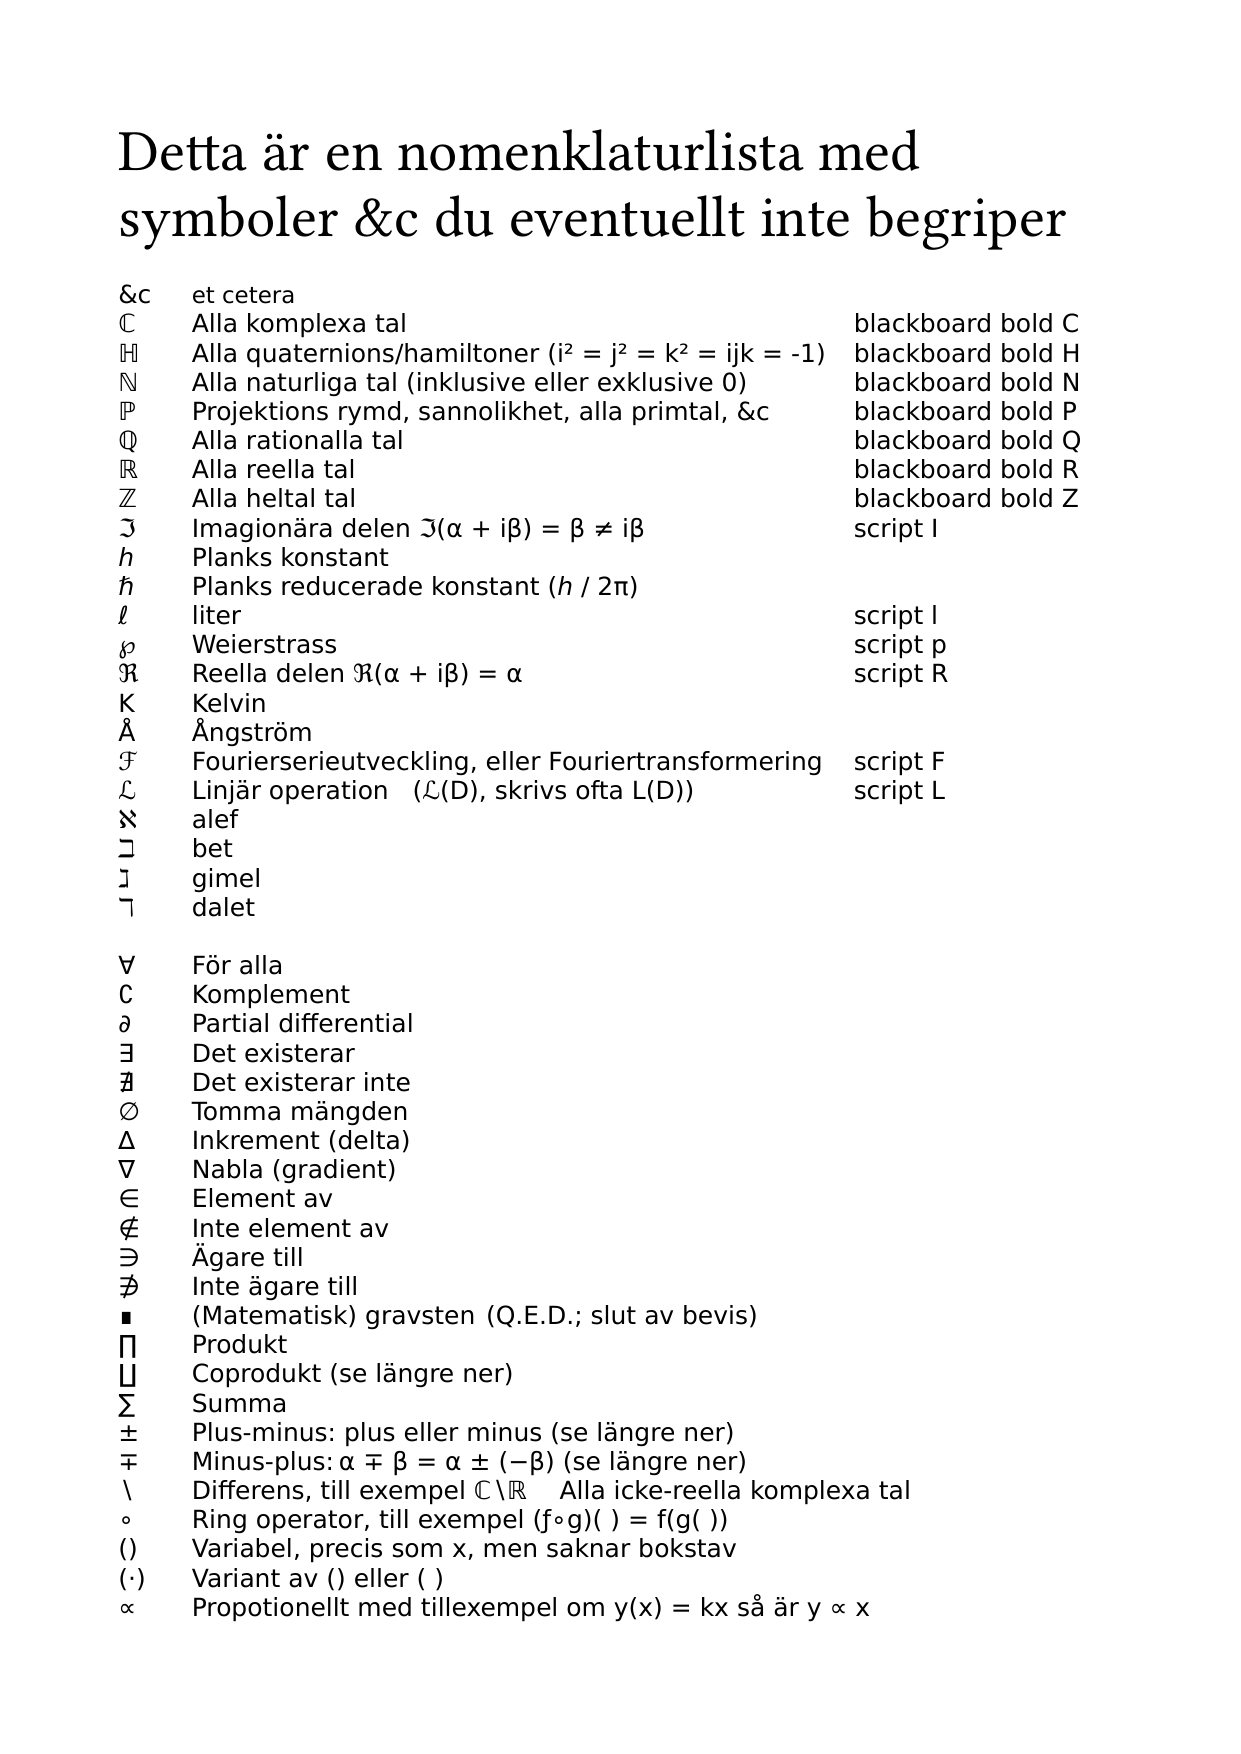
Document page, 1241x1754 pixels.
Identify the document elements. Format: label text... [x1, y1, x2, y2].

text &c et cetera [118, 280, 1122, 309]
text ℎ Planks konstant [118, 543, 1122, 572]
text ± Plus-minus: plus eller minus (se längre ner) [118, 1418, 1122, 1447]
text ∋ Ägare till [118, 1243, 1122, 1272]
text ∖ Differens, till exempel ℂ∖ℝ Alla icke-reella komplexa tal [118, 1476, 1122, 1505]
text Å Ångström [118, 718, 1122, 747]
text ℸ dalet [118, 893, 1122, 922]
text ∎ (Matematisk) gravsten (Q.E.D.; slut av bevis) [118, 1301, 1122, 1330]
text ∑ Summa [118, 1389, 1122, 1418]
text ℒ Linjär operation (ℒ(D), skrivs ofta L(D)) script L [118, 776, 1122, 805]
text K Kelvin [118, 689, 1122, 718]
text ∆ Inkrement (delta) [118, 1126, 1122, 1155]
text ∓ Minus-plus: α ∓ β = α ± (−β) (se längre ner) [118, 1447, 1122, 1476]
text Detta är en nomenklaturlista med symboler &c du eventuellt inte begriper [118, 118, 1122, 251]
text ℕ Alla naturliga tal (inklusive eller exklusive 0) blackboard bold N [118, 368, 1122, 397]
text ℷ gimel [118, 864, 1122, 893]
text ℵ alef [118, 805, 1122, 834]
text ℍ Alla quaternions/hamiltoner (i² = j² = k² = ijk = -1) blackboard bold H [118, 339, 1122, 368]
text ∂ Partial differential [118, 1009, 1122, 1039]
text ℓ liter script l [118, 601, 1122, 630]
text ℶ bet [118, 834, 1122, 864]
text ∝ Propotionellt med tillexempel om y(x) = kx så är y ∝ x [118, 1593, 1122, 1622]
text ∏ Produkt [118, 1330, 1122, 1359]
text ℝ Alla reella tal blackboard bold R [118, 455, 1122, 484]
text () Variabel, precis som x, men saknar bokstav [118, 1534, 1122, 1564]
text ∄ Det existerar inte [118, 1068, 1122, 1097]
text ∅ Tomma mängden [118, 1097, 1122, 1126]
text ℙ Projektions rymd, sannolikhet, alla primtal, &c blackboard bold P [118, 397, 1122, 426]
text ∈ Element av [118, 1184, 1122, 1214]
text ∐ Coprodukt (se längre ner) [118, 1359, 1122, 1389]
text ℘ Weierstrass script p [118, 630, 1122, 659]
text ∉ Inte element av [118, 1214, 1122, 1243]
text (·) Variant av () eller ( ) [118, 1564, 1122, 1593]
text ℜ Reella delen ℜ(α + iβ) = α script R [118, 659, 1122, 689]
text ∀ För alla [118, 951, 1122, 980]
text ∁ Komplement [118, 980, 1122, 1009]
text ∃ Det existerar [118, 1039, 1122, 1068]
text ∘ Ring operator, till exempel (ƒ∘g)( ) = f(g( )) [118, 1505, 1122, 1534]
text ∌ Inte ägare till [118, 1272, 1122, 1301]
text ℏ Planks reducerade konstant (ℎ / 2π) [118, 572, 1122, 601]
text ∇ Nabla (gradient) [118, 1155, 1122, 1184]
text ℚ Alla rationalla tal blackboard bold Q [118, 426, 1122, 455]
text ℑ Imagionära delen ℑ(α + iβ) = β ≠ iβ script I [118, 514, 1122, 543]
text ℂ Alla komplexa tal blackboard bold C [118, 309, 1122, 339]
text ℱ Fourierserieutveckling, eller Fouriertransformering script F [118, 747, 1122, 776]
text ℤ Alla heltal tal blackboard bold Z [118, 484, 1122, 514]
